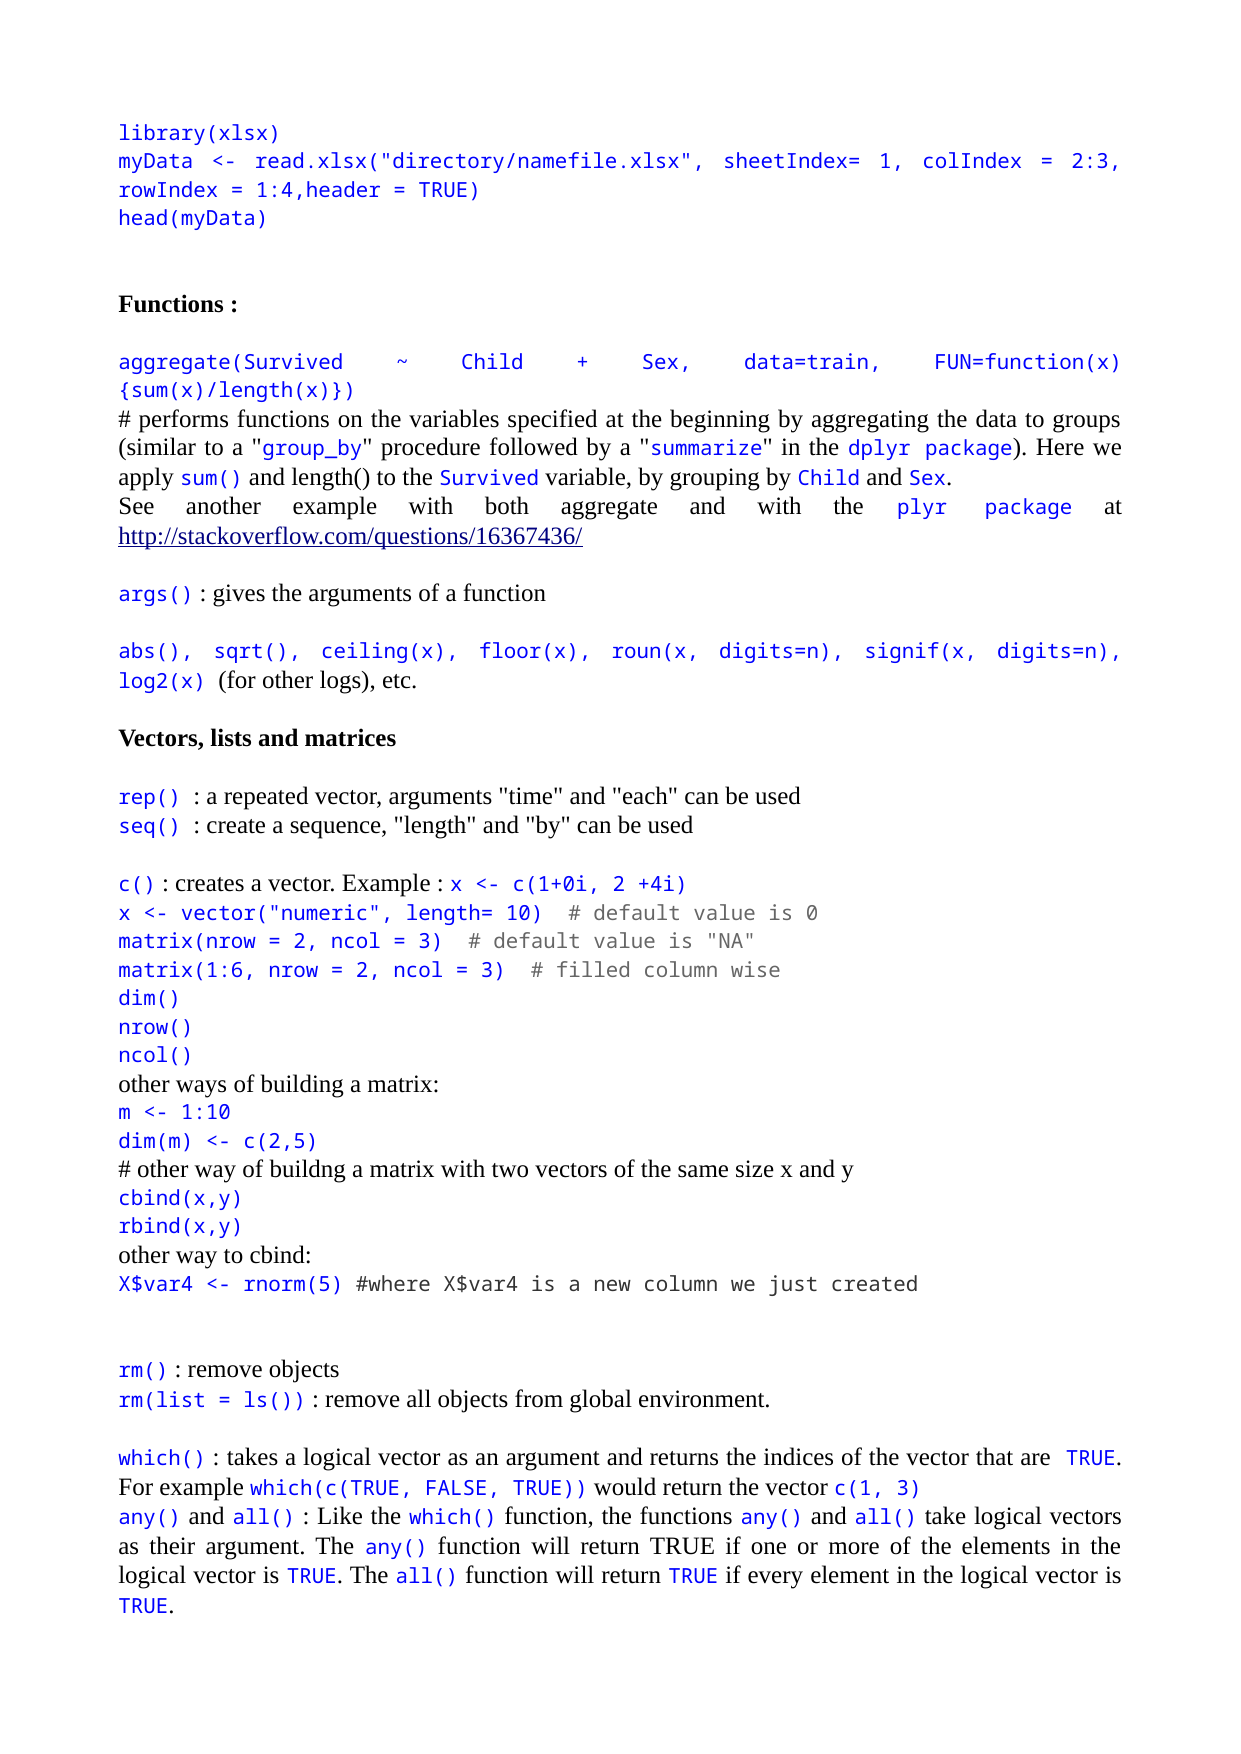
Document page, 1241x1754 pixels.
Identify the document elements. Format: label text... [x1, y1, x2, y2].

text # other way of buildng a matrix with two vectors of the same size x and y [118, 1154, 1122, 1183]
text matrix(nrow = 2, ncol = 3) # default value is "NA" [118, 926, 1122, 955]
text See another example with both aggregate and with the plyr package at http://stackoverflow.com/questions/16367436/ [118, 491, 1122, 550]
text matrix(1:6, nrow = 2, ncol = 3) # filled column wise [118, 955, 1122, 983]
text args() : gives the arguments of a function [118, 578, 1122, 608]
text rbind(x,y) [118, 1211, 1122, 1240]
text head(myData) [118, 203, 1122, 232]
subtitle Functions : [118, 289, 1122, 318]
text rep() : a repeated vector, arguments "time" and "each" can be used [118, 781, 1122, 810]
text cbind(x,y) [118, 1183, 1122, 1211]
text myData <- read.xlsx("directory/namefile.xlsx", sheetIndex= 1, colIndex = 2:3, rowIndex = 1:4,header = TRUE) [118, 147, 1122, 203]
text any() and all() : Like the which() function, the functions any() and all() take logical vectors as their argument. The any() function will return TRUE if one or more of the elements in the logical vector is TRUE. The all() function will return TRUE if every element in the logical vector is TRUE. [118, 1501, 1122, 1619]
text aggregate(Survived ~ Child + Sex, data=train, FUN=function(x) {sum(x)/length(x)}) [118, 347, 1122, 404]
text m <- 1:10 [118, 1097, 1122, 1126]
text rm() : remove objects [118, 1354, 1122, 1384]
text abs(), sqrt(), ceiling(x), floor(x), roun(x, digits=n), signif(x, digits=n), log2(x) (for other logs), etc. [118, 637, 1122, 694]
text which() : takes a logical vector as an argument and returns the indices of the vector that are TRUE. For example which(c(TRUE, FALSE, TRUE)) would return the vector c(1, 3) [118, 1442, 1122, 1501]
text other way to cbind: [118, 1240, 1122, 1269]
text rm(list = ls()) : remove all objects from global environment. [118, 1384, 1122, 1413]
text nrow() [118, 1012, 1122, 1040]
text library(xlsx) [118, 118, 1122, 147]
text seq() : create a sequence, "length" and "by" can be used [118, 810, 1122, 840]
text c() : creates a vector. Example : x <- c(1+0i, 2 +4i) [118, 868, 1122, 898]
text dim(m) <- c(2,5) [118, 1126, 1122, 1154]
text # performs functions on the variables specified at the beginning by aggregating the data to groups (similar to a "group_by" procedure followed by a "summarize" in the dplyr package). Here we apply sum() and length() to the Survived variable, by grouping by Child and Sex. [118, 404, 1122, 491]
text dim() [118, 983, 1122, 1012]
text x <- vector("numeric", length= 10) # default value is 0 [118, 898, 1122, 926]
text other ways of building a matrix: [118, 1069, 1122, 1097]
subtitle Vectors, lists and matrices [118, 723, 1122, 752]
text X$var4 <- rnorm(5) #where X$var4 is a new column we just created [118, 1269, 1122, 1297]
text ncol() [118, 1040, 1122, 1069]
